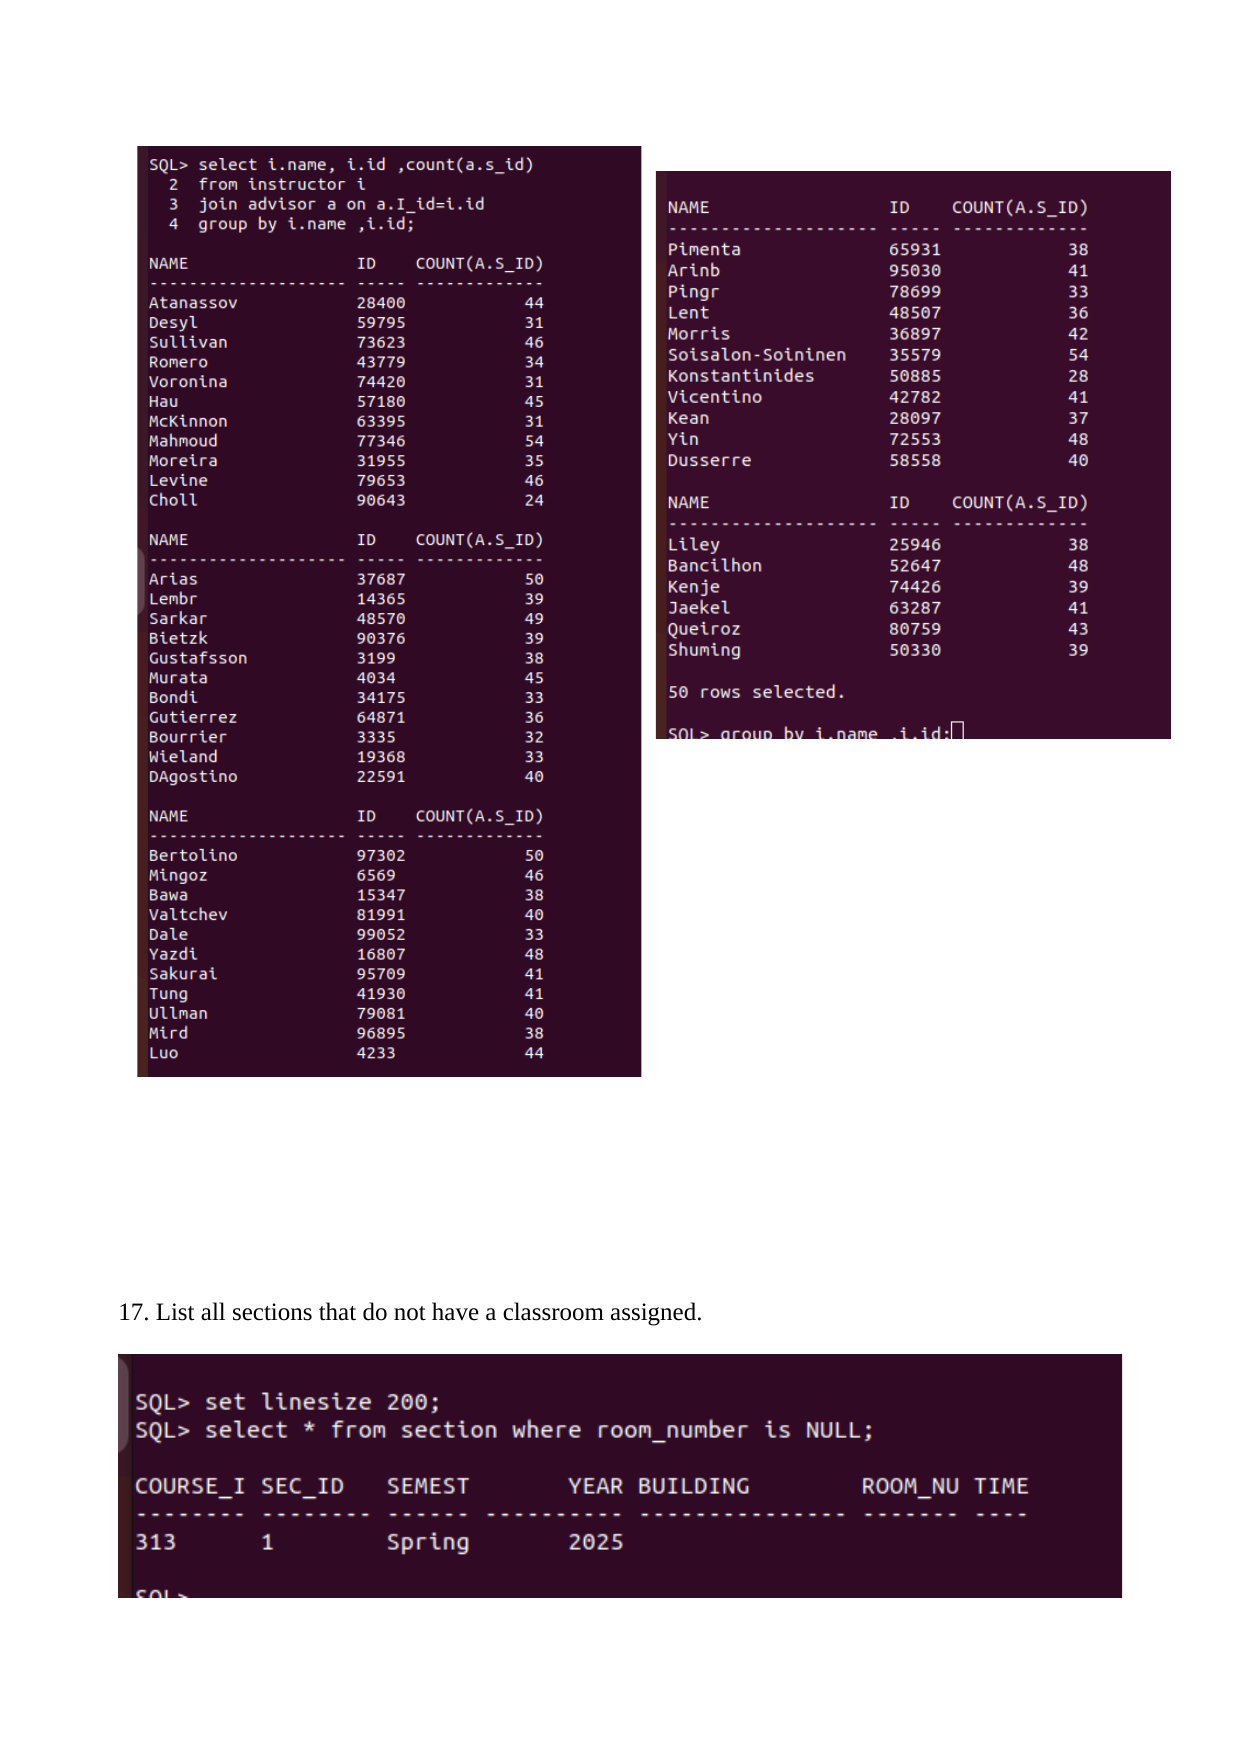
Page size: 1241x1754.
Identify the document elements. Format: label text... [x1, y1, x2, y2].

picture [655, 171, 1171, 739]
picture [118, 1354, 1123, 1598]
text 17. List all sections that do not have a classroom assigned. [118, 1297, 1122, 1326]
picture [137, 146, 642, 1077]
